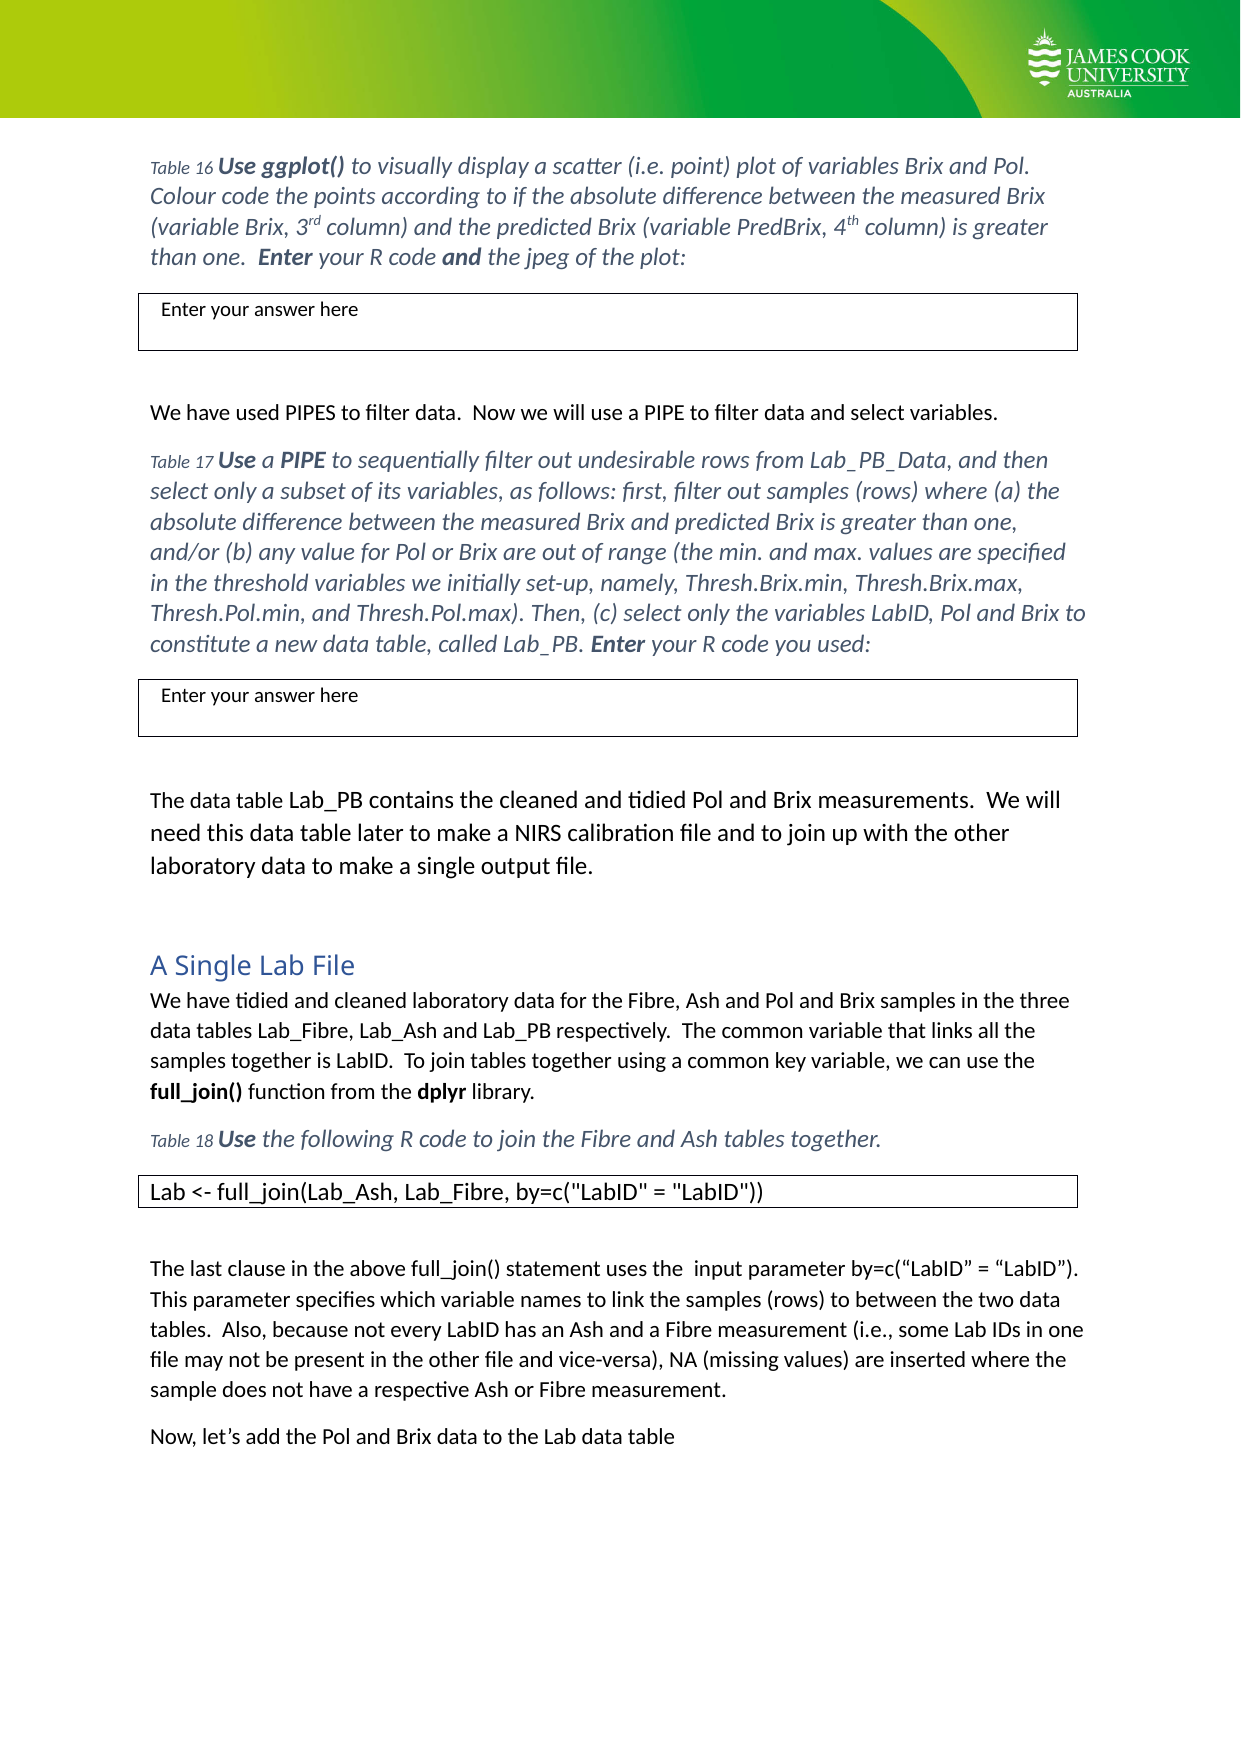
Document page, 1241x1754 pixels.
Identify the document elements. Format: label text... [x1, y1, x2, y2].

text Table 17 Use a PIPE to sequentially filter out undesirable rows from Lab_PB_Data, and then select only a subset of its variables, as follows: first, filter out samples (rows) where (a) the absolute difference between the measured Brix and predicted Brix is greater than one, and/or (b) any value for Pol or Brix are out of range (the min. and max. values are specified in the threshold variables we initially set-up, namely, Thresh.Brix.min, Thresh.Brix.max, Thresh.Pol.min, and Thresh.Pol.max). Then, (c) select only the variables LabID, Pol and Brix to constitute a new data table, called Lab_PB. Enter your R code you used: [150, 445, 1090, 658]
text We have used PIPES to filter data. Now we will use a PIPE to filter data and select variables. [150, 398, 1090, 426]
table_header Lab <- full_join(Lab_Ash, Lab_Fibre, by=c("LabID" = "LabID")) [139, 1176, 1077, 1207]
table_header Enter your answer here [139, 680, 1077, 736]
text Now, let’s add the Pol and Brix data to the Lab data table [150, 1422, 1090, 1450]
text The data table Lab_PB contains the cleaned and tidied Pol and Brix measurements. We will need this data table later to make a NIRS calibration file and to join up with the other laboratory data to make a single output file. [150, 784, 1090, 880]
subtitle A Single Lab File [150, 946, 1090, 983]
picture [0, 0, 1241, 118]
text The last clause in the above full_join() statement uses the input parameter by=c(“LabID” = “LabID”). This parameter specifies which variable names to link the samples (rows) to between the two data tables. Also, because not every LabID has an Ash and a Fibre measurement (i.e., some Lab IDs in one file may not be present in the other file and vice-versa), NA (missing values) are inserted where the sample does not have a respective Ash or Fibre measurement. [150, 1254, 1090, 1403]
text Table 18 Use the following R code to join the Fibre and Ash tables together. [150, 1124, 1090, 1154]
table_header Enter your answer here [139, 294, 1077, 350]
text Table 16 Use ggplot() to visually display a scatter (i.e. point) plot of variables Brix and Pol. Colour code the points according to if the absolute difference between the measured Brix (variable Brix, 3rd column) and the predicted Brix (variable PredBrix, 4th column) is greater than one. Enter your R code and the jpeg of the plot: [150, 150, 1090, 272]
text We have tidied and cleaned laboratory data for the Fibre, Ash and Pol and Brix samples in the three data tables Lab_Fibre, Lab_Ash and Lab_PB respectively. The common variable that links all the samples together is LabID. To join tables together using a common key variable, we can use the full_join() function from the dplyr library. [150, 986, 1090, 1105]
